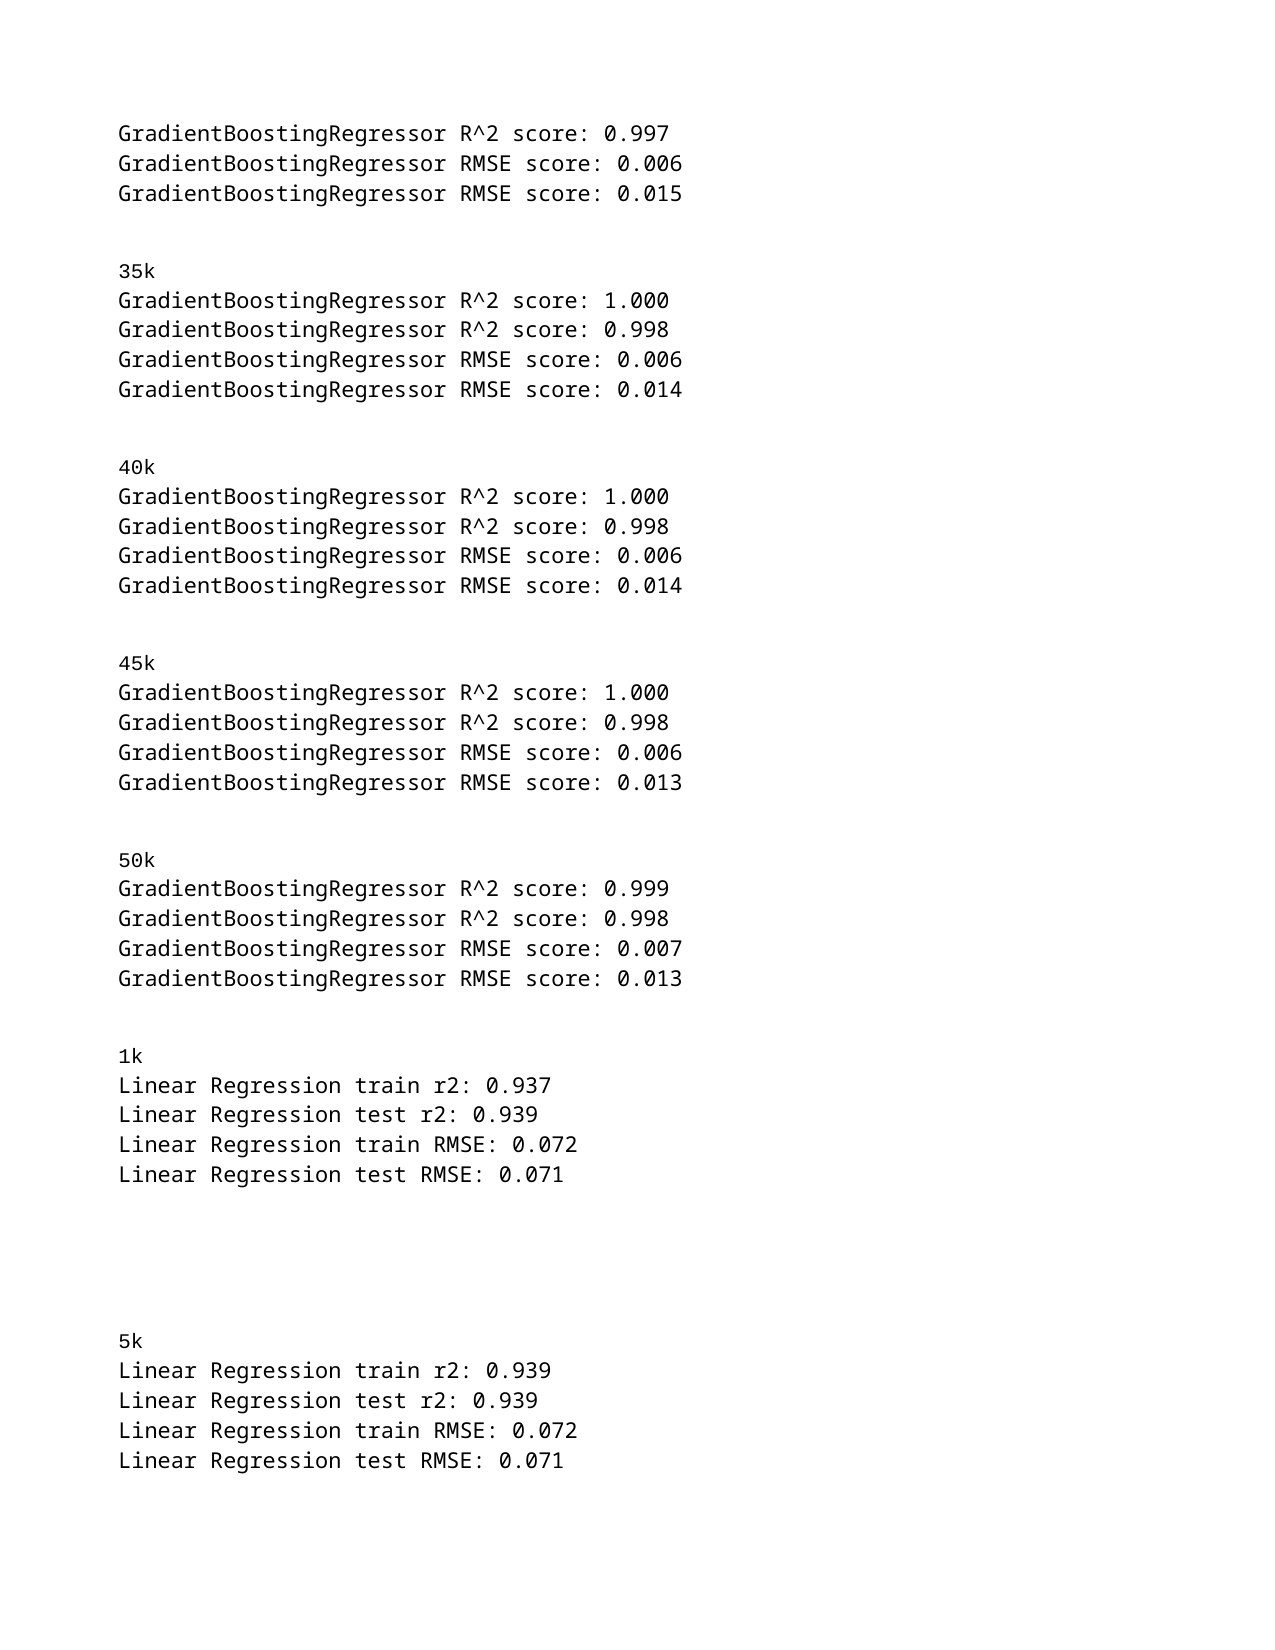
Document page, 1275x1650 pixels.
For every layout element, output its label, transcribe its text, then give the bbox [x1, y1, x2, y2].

text Linear Regression train RMSE: 0.072 [118, 1129, 1157, 1159]
text Linear Regression test RMSE: 0.071 [118, 1159, 1157, 1189]
text GradientBoostingRegressor RMSE score: 0.014 [118, 570, 1157, 600]
text GradientBoostingRegressor RMSE score: 0.013 [118, 766, 1157, 796]
text GradientBoostingRegressor R^2 score: 0.998 [118, 511, 1157, 540]
text GradientBoostingRegressor R^2 score: 0.999 [118, 873, 1157, 903]
text GradientBoostingRegressor RMSE score: 0.014 [118, 374, 1157, 404]
text Linear Regression train r2: 0.939 [118, 1355, 1157, 1385]
text GradientBoostingRegressor R^2 score: 0.998 [118, 314, 1157, 344]
text 40k [118, 457, 1157, 481]
text GradientBoostingRegressor RMSE score: 0.006 [118, 737, 1157, 766]
text GradientBoostingRegressor R^2 score: 1.000 [118, 481, 1157, 511]
text GradientBoostingRegressor R^2 score: 0.998 [118, 707, 1157, 737]
text GradientBoostingRegressor RMSE score: 0.006 [118, 148, 1157, 178]
text 45k [118, 653, 1157, 677]
text 1k [118, 1046, 1157, 1069]
text 5k [118, 1332, 1157, 1355]
text GradientBoostingRegressor R^2 score: 0.997 [118, 118, 1157, 148]
text 35k [118, 261, 1157, 284]
text GradientBoostingRegressor R^2 score: 0.998 [118, 903, 1157, 933]
text GradientBoostingRegressor RMSE score: 0.006 [118, 344, 1157, 374]
text Linear Regression test RMSE: 0.071 [118, 1444, 1157, 1474]
text Linear Regression train RMSE: 0.072 [118, 1415, 1157, 1444]
text 50k [118, 850, 1157, 873]
text GradientBoostingRegressor RMSE score: 0.015 [118, 178, 1157, 207]
text Linear Regression test r2: 0.939 [118, 1385, 1157, 1415]
text GradientBoostingRegressor R^2 score: 1.000 [118, 284, 1157, 314]
text Linear Regression test r2: 0.939 [118, 1099, 1157, 1129]
text GradientBoostingRegressor R^2 score: 1.000 [118, 677, 1157, 707]
text GradientBoostingRegressor RMSE score: 0.013 [118, 963, 1157, 992]
text GradientBoostingRegressor RMSE score: 0.007 [118, 933, 1157, 963]
text Linear Regression train r2: 0.937 [118, 1069, 1157, 1099]
text GradientBoostingRegressor RMSE score: 0.006 [118, 540, 1157, 570]
